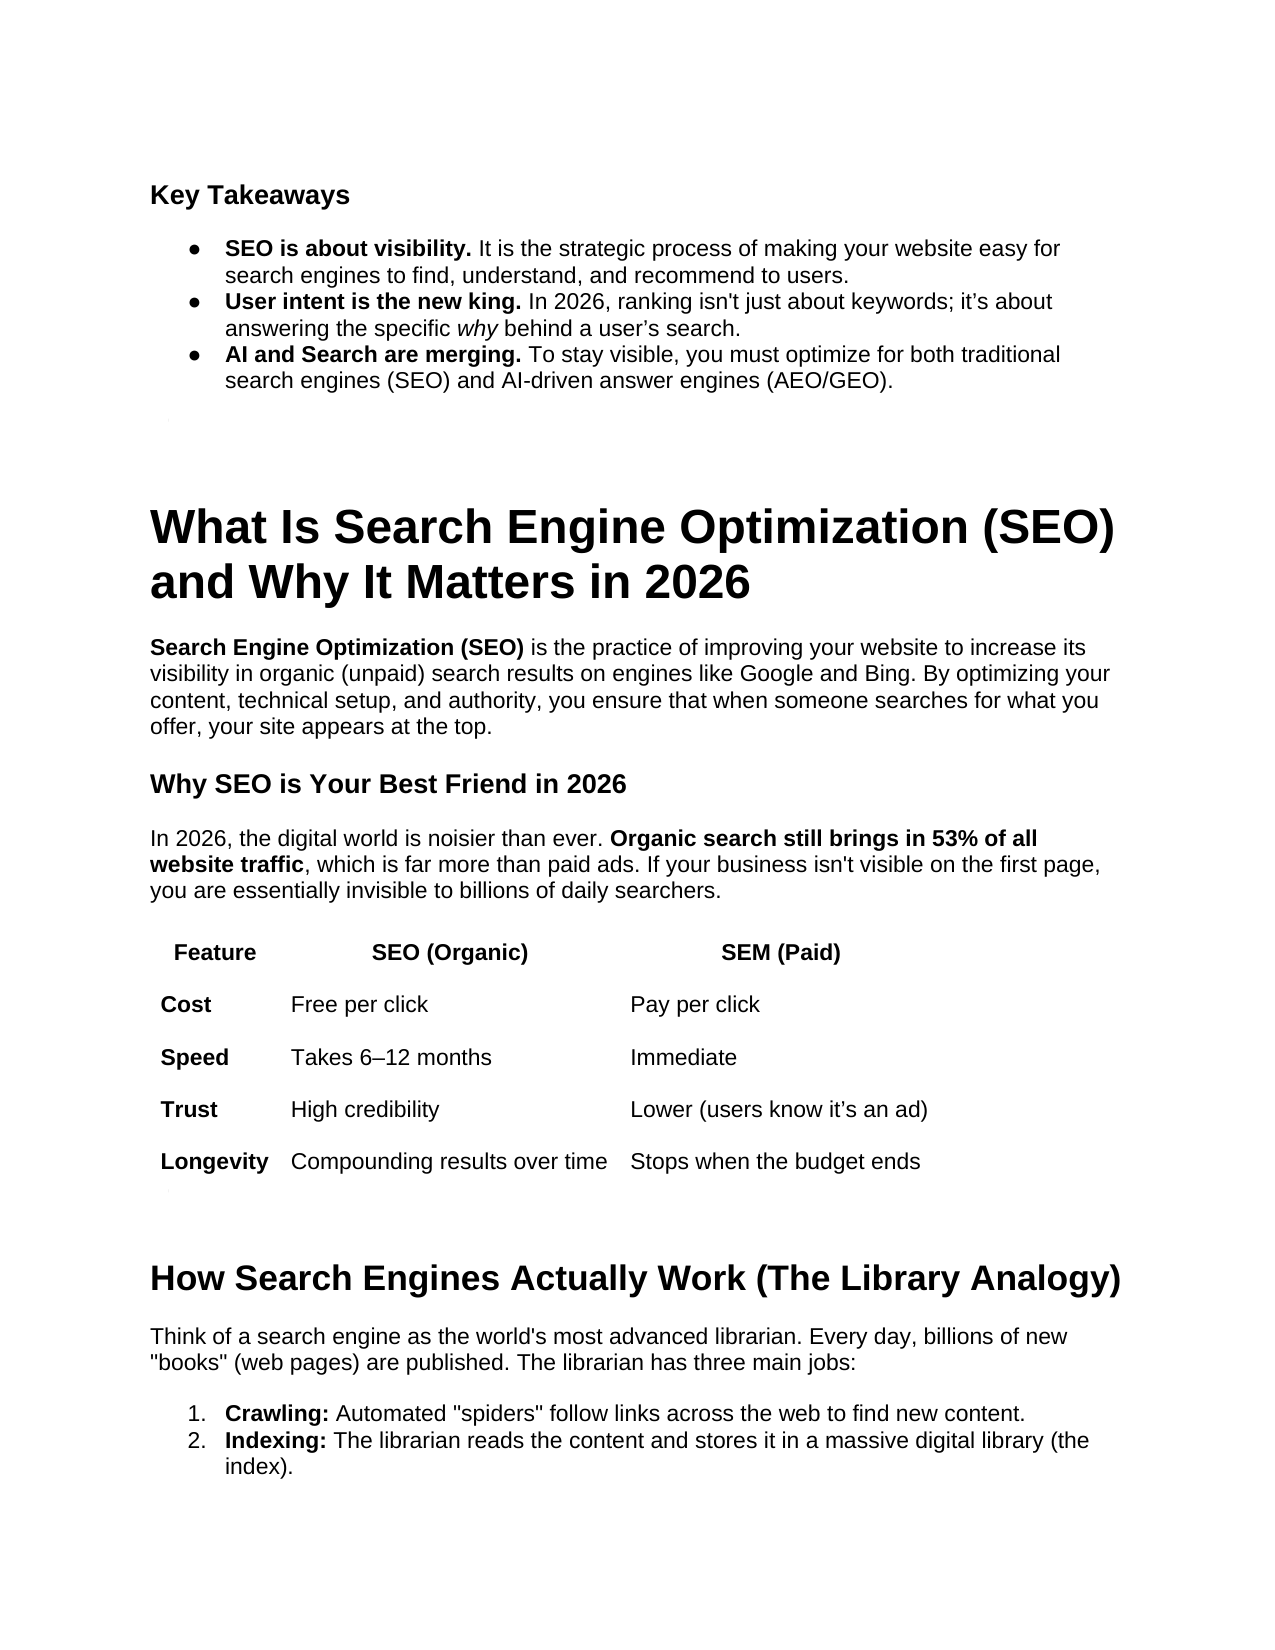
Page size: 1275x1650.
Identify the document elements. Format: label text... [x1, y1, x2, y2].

table_cell Immediate [620, 1033, 942, 1085]
table_cell Speed [150, 1033, 280, 1085]
table_cell High credibility [280, 1085, 620, 1137]
subtitle Key Takeaways [150, 179, 1125, 210]
list User intent is the new king. In 2026, ranking isn't just about keywords; it’s about answering the specific why behind a user’s search. [187, 288, 1125, 341]
subtitle How Search Engines Actually Work (The Library Analogy) [150, 1257, 1125, 1298]
subtitle What Is Search Engine Optimization (SEO) and Why It Matters in 2026 [150, 499, 1125, 609]
text Search Engine Optimization (SEO) is the practice of improving your website to increase its visibility in organic (unpaid) search results on engines like Google and Bing. By optimizing your content, technical setup, and authority, you ensure that when someone searches for what you offer, your site appears at the top. [150, 634, 1125, 739]
table_cell Pay per click [620, 981, 942, 1033]
table_header SEO (Organic) [280, 929, 620, 981]
text Think of a search engine as the world's most advanced librarian. Every day, billions of new "books" (web pages) are published. The librarian has three main jobs: [150, 1323, 1125, 1375]
table_cell Compounding results over time [280, 1137, 620, 1189]
table_cell Cost [150, 981, 280, 1033]
table_cell Lower (users know it’s an ad) [620, 1085, 942, 1137]
text In 2026, the digital world is noisier than ever. Organic search still brings in 53% of all website traffic, which is far more than paid ads. If your business isn't visible on the first page, you are essentially invisible to billions of daily searchers. [150, 825, 1125, 904]
table_cell Longevity [150, 1137, 280, 1189]
table_header Feature [150, 929, 280, 981]
list AI and Search are merging. To stay visible, you must optimize for both traditional search engines (SEO) and AI-driven answer engines (AEO/GEO). [187, 341, 1125, 393]
table_cell Free per click [280, 981, 620, 1033]
table_cell Stops when the budget ends [620, 1137, 942, 1189]
table_header SEM (Paid) [620, 929, 942, 981]
table_cell Takes 6–12 months [280, 1033, 620, 1085]
table_cell Trust [150, 1085, 280, 1137]
list SEO is about visibility. It is the strategic process of making your website easy for search engines to find, understand, and recommend to users. [187, 235, 1125, 288]
list Crawling: Automated "spiders" follow links across the web to find new content. [187, 1400, 1125, 1427]
list Indexing: The librarian reads the content and stores it in a massive digital library (the index). [187, 1427, 1125, 1479]
subtitle Why SEO is Your Best Friend in 2026 [150, 768, 1125, 800]
